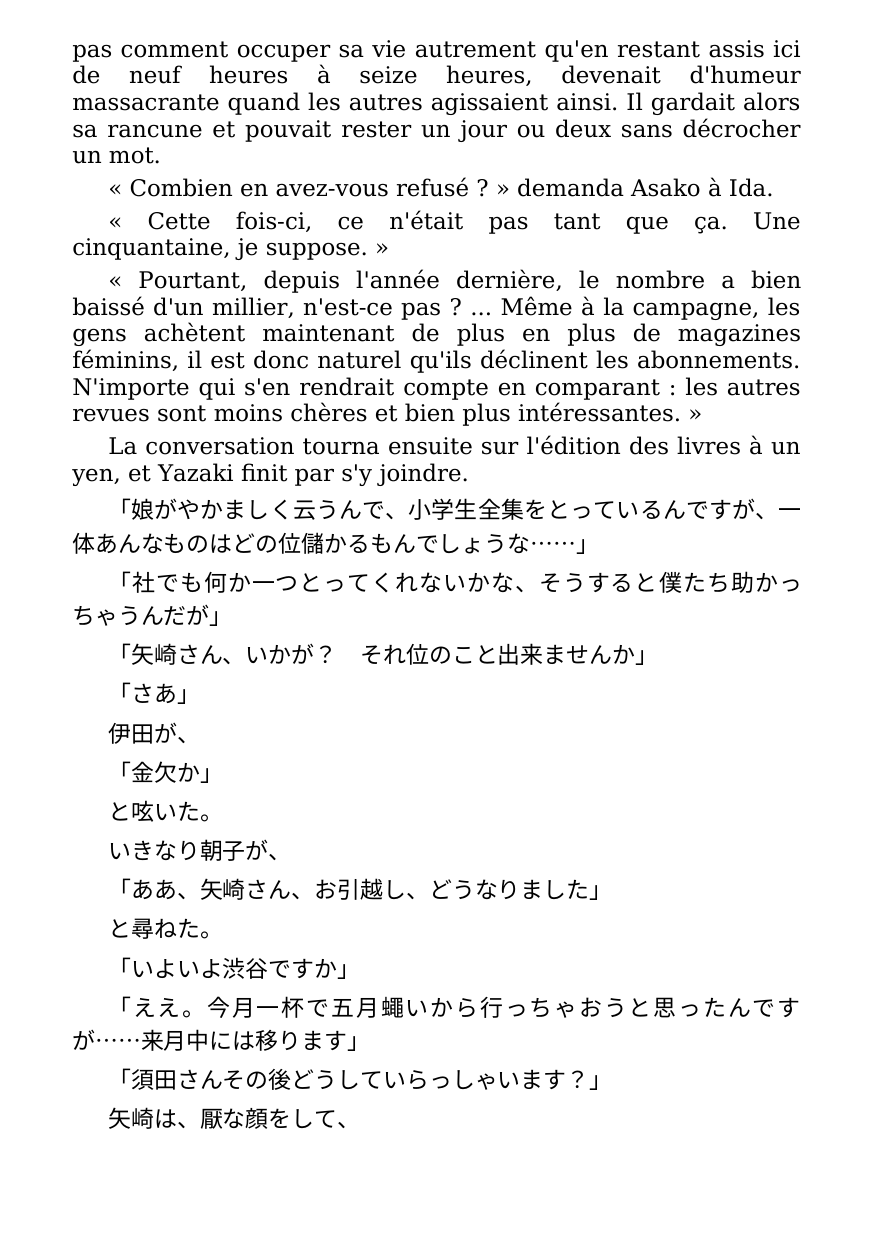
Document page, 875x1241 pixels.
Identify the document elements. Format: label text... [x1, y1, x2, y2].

text 「須田さんその後どうしていらっしゃいます？」 [72, 1062, 802, 1095]
text 「矢崎さん、いかが？ それ位のこと出来ませんか」 [72, 637, 802, 670]
text La conversation tourna ensuite sur l'édition des livres à un yen, et Yazaki finit par s'y joindre. [72, 433, 802, 486]
text pas comment occuper sa vie autrement qu'en restant assis ici de neuf heures à seize heures, devenait d'humeur massacrante quand les autres agissaient ainsi. Il gardait alors sa rancune et pouvait rester un jour ou deux sans décrocher un mot. [72, 36, 802, 169]
text と呟いた。 [72, 794, 802, 827]
text 「社でも何か一つとってくれないかな、そうすると僕たち助かっちゃうんだが」 [72, 565, 802, 631]
text と尋ねた。 [72, 911, 802, 944]
text 伊田が、 [72, 716, 802, 749]
text 「金欠か」 [72, 755, 802, 788]
text « Cette fois-ci, ce n'était pas tant que ça. Une cinquantaine, je suppose. » [72, 208, 802, 261]
text 「さあ」 [72, 676, 802, 709]
text 矢崎は、厭な顔をして、 [72, 1101, 802, 1134]
text 「娘がやかましく云うんで、小学生全集をとっているんですが、一体あんなものはどの位儲かるもんでしょうな……」 [72, 492, 802, 559]
text 「いよいよ渋谷ですか」 [72, 951, 802, 984]
text いきなり朝子が、 [72, 833, 802, 866]
text « Combien en avez-vous refusé ? » demanda Asako à Ida. [72, 175, 802, 202]
text 「ああ、矢崎さん、お引越し、どうなりました」 [72, 872, 802, 905]
text « Pourtant, depuis l'année dernière, le nombre a bien baissé d'un millier, n'est-ce pas ? ... Même à la campagne, les gens achètent maintenant de plus en plus de magazines féminins, il est donc naturel qu'ils déclinent les abonnements. N'importe qui s'en rendrait compte en comparant : les autres revues sont moins chères et bien plus intéressantes. » [72, 267, 802, 427]
text 「ええ。今月一杯で五月蠅いから行っちゃおうと思ったんですが……来月中には移ります」 [72, 990, 802, 1056]
